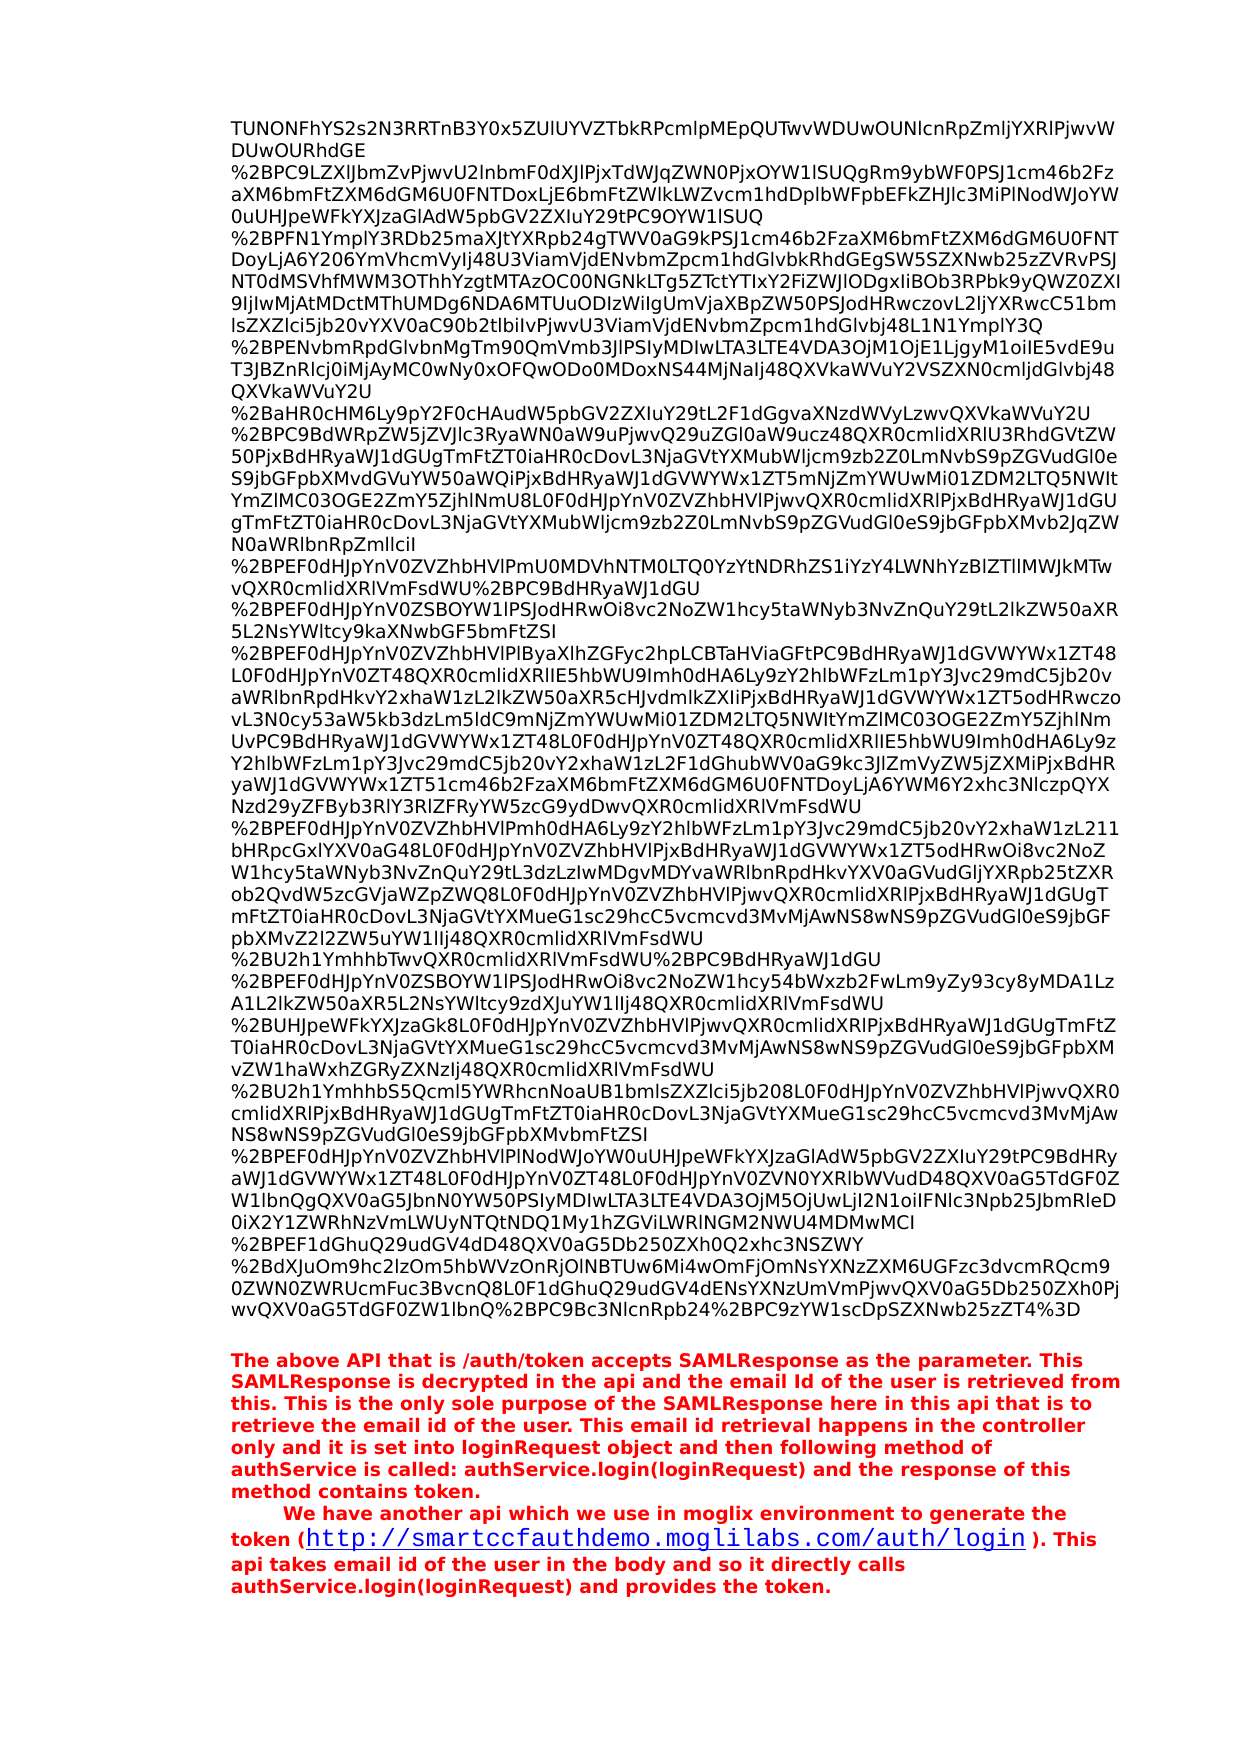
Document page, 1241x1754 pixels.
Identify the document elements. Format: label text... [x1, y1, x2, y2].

list We have another api which we use in moglix environment to generate the token (http://smartccfauthdemo.moglilabs.com/auth/login ). This api takes email id of the user in the body and so it directly calls authService.login(loginRequest) and provides the token. [193, 1503, 1122, 1598]
list The above API that is /auth/token accepts SAMLResponse as the parameter. This SAMLResponse is decrypted in the api and the email Id of the user is retrieved from this. This is the only sole purpose of the SAMLResponse here in this api that is to retrieve the email id of the user. This email id retrieval happens in the controller only and it is set into loginRequest object and then following method of authService is called: authService.login(loginRequest) and the response of this method contains token. [193, 1349, 1122, 1503]
list TUNONFhYS2s2N3RRTnB3Y0x5ZUlUYVZTbkRPcmlpMEpQUTwvWDUwOUNlcnRpZmljYXRlPjwvWDUwOURhdGE%2BPC9LZXlJbmZvPjwvU2lnbmF0dXJlPjxTdWJqZWN0PjxOYW1lSUQgRm9ybWF0PSJ1cm46b2FzaXM6bmFtZXM6dGM6U0FNTDoxLjE6bmFtZWlkLWZvcm1hdDplbWFpbEFkZHJlc3MiPlNodWJoYW0uUHJpeWFkYXJzaGlAdW5pbGV2ZXIuY29tPC9OYW1lSUQ%2BPFN1YmplY3RDb25maXJtYXRpb24gTWV0aG9kPSJ1cm46b2FzaXM6bmFtZXM6dGM6U0FNTDoyLjA6Y206YmVhcmVyIj48U3ViamVjdENvbmZpcm1hdGlvbkRhdGEgSW5SZXNwb25zZVRvPSJNT0dMSVhfMWM3OThhYzgtMTAzOC00NGNkLTg5ZTctYTIxY2FiZWJlODgxIiBOb3RPbk9yQWZ0ZXI9IjIwMjAtMDctMThUMDg6NDA6MTUuODIzWiIgUmVjaXBpZW50PSJodHRwczovL2ljYXRwcC51bmlsZXZlci5jb20vYXV0aC90b2tlbiIvPjwvU3ViamVjdENvbmZpcm1hdGlvbj48L1N1YmplY3Q%2BPENvbmRpdGlvbnMgTm90QmVmb3JlPSIyMDIwLTA3LTE4VDA3OjM1OjE1LjgyM1oiIE5vdE9uT3JBZnRlcj0iMjAyMC0wNy0xOFQwODo0MDoxNS44MjNaIj48QXVkaWVuY2VSZXN0cmljdGlvbj48QXVkaWVuY2U%2BaHR0cHM6Ly9pY2F0cHAudW5pbGV2ZXIuY29tL2F1dGgvaXNzdWVyLzwvQXVkaWVuY2U%2BPC9BdWRpZW5jZVJlc3RyaWN0aW9uPjwvQ29uZGl0aW9ucz48QXR0cmlidXRlU3RhdGVtZW50PjxBdHRyaWJ1dGUgTmFtZT0iaHR0cDovL3NjaGVtYXMubWljcm9zb2Z0LmNvbS9pZGVudGl0eS9jbGFpbXMvdGVuYW50aWQiPjxBdHRyaWJ1dGVWYWx1ZT5mNjZmYWUwMi01ZDM2LTQ5NWItYmZlMC03OGE2ZmY5ZjhlNmU8L0F0dHJpYnV0ZVZhbHVlPjwvQXR0cmlidXRlPjxBdHRyaWJ1dGUgTmFtZT0iaHR0cDovL3NjaGVtYXMubWljcm9zb2Z0LmNvbS9pZGVudGl0eS9jbGFpbXMvb2JqZWN0aWRlbnRpZmllciI%2BPEF0dHJpYnV0ZVZhbHVlPmU0MDVhNTM0LTQ0YzYtNDRhZS1iYzY4LWNhYzBlZTllMWJkMTwvQXR0cmlidXRlVmFsdWU%2BPC9BdHRyaWJ1dGU%2BPEF0dHJpYnV0ZSBOYW1lPSJodHRwOi8vc2NoZW1hcy5taWNyb3NvZnQuY29tL2lkZW50aXR5L2NsYWltcy9kaXNwbGF5bmFtZSI%2BPEF0dHJpYnV0ZVZhbHVlPlByaXlhZGFyc2hpLCBTaHViaGFtPC9BdHRyaWJ1dGVWYWx1ZT48L0F0dHJpYnV0ZT48QXR0cmlidXRlIE5hbWU9Imh0dHA6Ly9zY2hlbWFzLm1pY3Jvc29mdC5jb20vaWRlbnRpdHkvY2xhaW1zL2lkZW50aXR5cHJvdmlkZXIiPjxBdHRyaWJ1dGVWYWx1ZT5odHRwczovL3N0cy53aW5kb3dzLm5ldC9mNjZmYWUwMi01ZDM2LTQ5NWItYmZlMC03OGE2ZmY5ZjhlNmUvPC9BdHRyaWJ1dGVWYWx1ZT48L0F0dHJpYnV0ZT48QXR0cmlidXRlIE5hbWU9Imh0dHA6Ly9zY2hlbWFzLm1pY3Jvc29mdC5jb20vY2xhaW1zL2F1dGhubWV0aG9kc3JlZmVyZW5jZXMiPjxBdHRyaWJ1dGVWYWx1ZT51cm46b2FzaXM6bmFtZXM6dGM6U0FNTDoyLjA6YWM6Y2xhc3NlczpQYXNzd29yZFByb3RlY3RlZFRyYW5zcG9ydDwvQXR0cmlidXRlVmFsdWU%2BPEF0dHJpYnV0ZVZhbHVlPmh0dHA6Ly9zY2hlbWFzLm1pY3Jvc29mdC5jb20vY2xhaW1zL211bHRpcGxlYXV0aG48L0F0dHJpYnV0ZVZhbHVlPjxBdHRyaWJ1dGVWYWx1ZT5odHRwOi8vc2NoZW1hcy5taWNyb3NvZnQuY29tL3dzLzIwMDgvMDYvaWRlbnRpdHkvYXV0aGVudGljYXRpb25tZXRob2QvdW5zcGVjaWZpZWQ8L0F0dHJpYnV0ZVZhbHVlPjwvQXR0cmlidXRlPjxBdHRyaWJ1dGUgTmFtZT0iaHR0cDovL3NjaGVtYXMueG1sc29hcC5vcmcvd3MvMjAwNS8wNS9pZGVudGl0eS9jbGFpbXMvZ2l2ZW5uYW1lIj48QXR0cmlidXRlVmFsdWU%2BU2h1YmhhbTwvQXR0cmlidXRlVmFsdWU%2BPC9BdHRyaWJ1dGU%2BPEF0dHJpYnV0ZSBOYW1lPSJodHRwOi8vc2NoZW1hcy54bWxzb2FwLm9yZy93cy8yMDA1LzA1L2lkZW50aXR5L2NsYWltcy9zdXJuYW1lIj48QXR0cmlidXRlVmFsdWU%2BUHJpeWFkYXJzaGk8L0F0dHJpYnV0ZVZhbHVlPjwvQXR0cmlidXRlPjxBdHRyaWJ1dGUgTmFtZT0iaHR0cDovL3NjaGVtYXMueG1sc29hcC5vcmcvd3MvMjAwNS8wNS9pZGVudGl0eS9jbGFpbXMvZW1haWxhZGRyZXNzIj48QXR0cmlidXRlVmFsdWU%2BU2h1YmhhbS5Qcml5YWRhcnNoaUB1bmlsZXZlci5jb208L0F0dHJpYnV0ZVZhbHVlPjwvQXR0cmlidXRlPjxBdHRyaWJ1dGUgTmFtZT0iaHR0cDovL3NjaGVtYXMueG1sc29hcC5vcmcvd3MvMjAwNS8wNS9pZGVudGl0eS9jbGFpbXMvbmFtZSI%2BPEF0dHJpYnV0ZVZhbHVlPlNodWJoYW0uUHJpeWFkYXJzaGlAdW5pbGV2ZXIuY29tPC9BdHRyaWJ1dGVWYWx1ZT48L0F0dHJpYnV0ZT48L0F0dHJpYnV0ZVN0YXRlbWVudD48QXV0aG5TdGF0ZW1lbnQgQXV0aG5JbnN0YW50PSIyMDIwLTA3LTE4VDA3OjM5OjUwLjI2N1oiIFNlc3Npb25JbmRleD0iX2Y1ZWRhNzVmLWUyNTQtNDQ1My1hZGViLWRlNGM2NWU4MDMwMCI%2BPEF1dGhuQ29udGV4dD48QXV0aG5Db250ZXh0Q2xhc3NSZWY%2BdXJuOm9hc2lzOm5hbWVzOnRjOlNBTUw6Mi4wOmFjOmNsYXNzZXM6UGFzc3dvcmRQcm90ZWN0ZWRUcmFuc3BvcnQ8L0F1dGhuQ29udGV4dENsYXNzUmVmPjwvQXV0aG5Db250ZXh0PjwvQXV0aG5TdGF0ZW1lbnQ%2BPC9Bc3NlcnRpb24%2BPC9zYW1scDpSZXNwb25zZT4%3D [193, 118, 1122, 1321]
